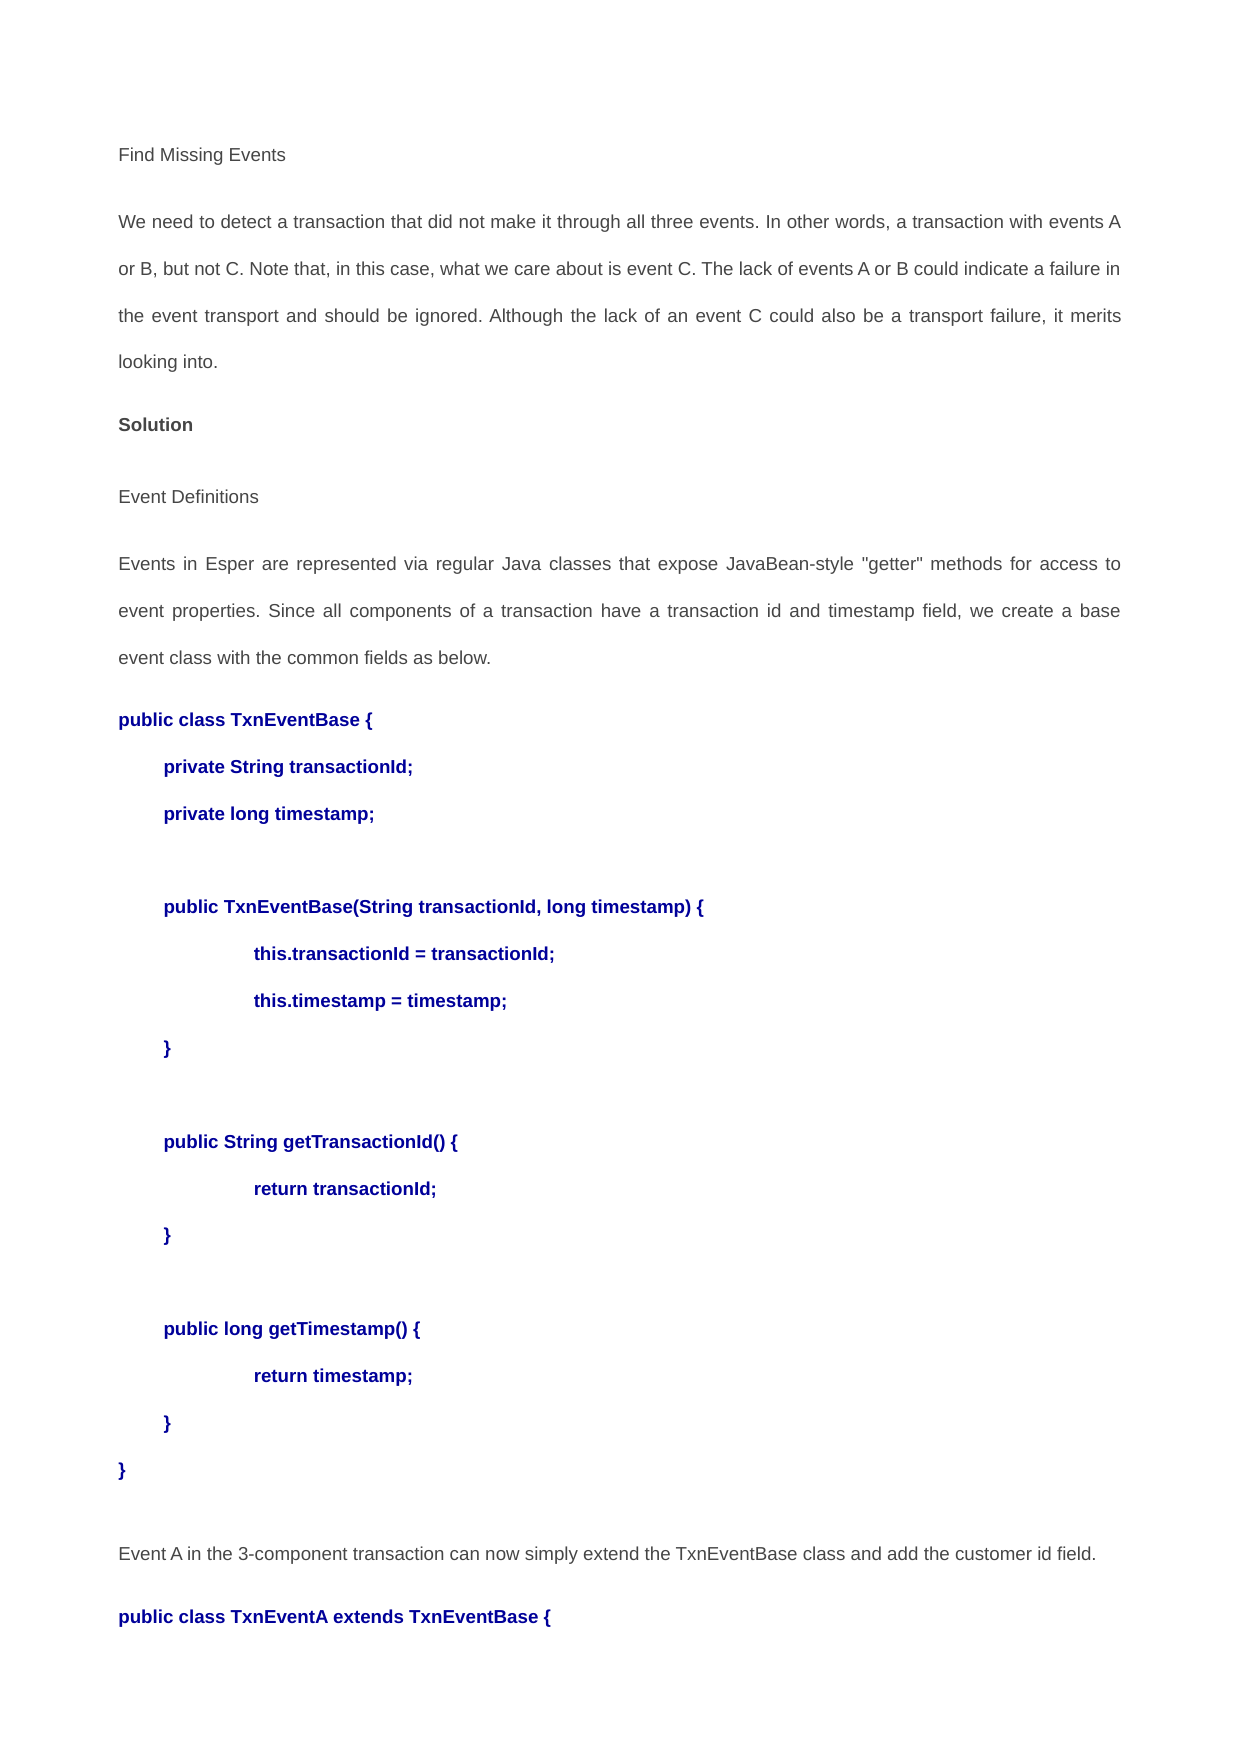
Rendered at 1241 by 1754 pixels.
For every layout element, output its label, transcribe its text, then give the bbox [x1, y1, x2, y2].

text public String getTransactionId() { [118, 1106, 1122, 1152]
text this.transactionId = transactionId; [118, 918, 1122, 965]
text public TxnEventBase(String transactionId, long timestamp) { [118, 871, 1122, 918]
text } [118, 1387, 1122, 1434]
text } [118, 1199, 1122, 1246]
text private String transactionId; [118, 731, 1122, 777]
text public class TxnEventBase { [118, 684, 1122, 731]
text private long timestamp; [118, 777, 1122, 824]
text } [118, 1434, 1122, 1481]
text return timestamp; [118, 1340, 1122, 1387]
text public long getTimestamp() { [118, 1293, 1122, 1340]
subtitle Event Definitions [118, 460, 1122, 507]
text We need to detect a transaction that did not make it through all three events. In other words, a transaction with events A or B, but not C. Note that, in this case, what we care about is event C. The lack of events A or B could indicate a failure in the event transport and should be ignored. Although the lack of an event C could also be a transport failure, it merits looking into. [118, 185, 1122, 373]
text this.timestamp = timestamp; [118, 965, 1122, 1012]
text return transactionId; [118, 1152, 1122, 1199]
text public class TxnEventA extends TxnEventBase { [118, 1580, 1122, 1627]
subtitle Find Missing Events [118, 118, 1122, 165]
text } [118, 1012, 1122, 1059]
text Events in Esper are represented via regular Java classes that expose JavaBean-style "getter" methods for access to event properties. Since all components of a transaction have a transaction id and timestamp field, we create a base event class with the common fields as below. [118, 527, 1122, 668]
text Event A in the 3-component transaction can now simply extend the TxnEventBase class and add the customer id field. [118, 1518, 1122, 1565]
subtitle Solution [118, 388, 1122, 435]
